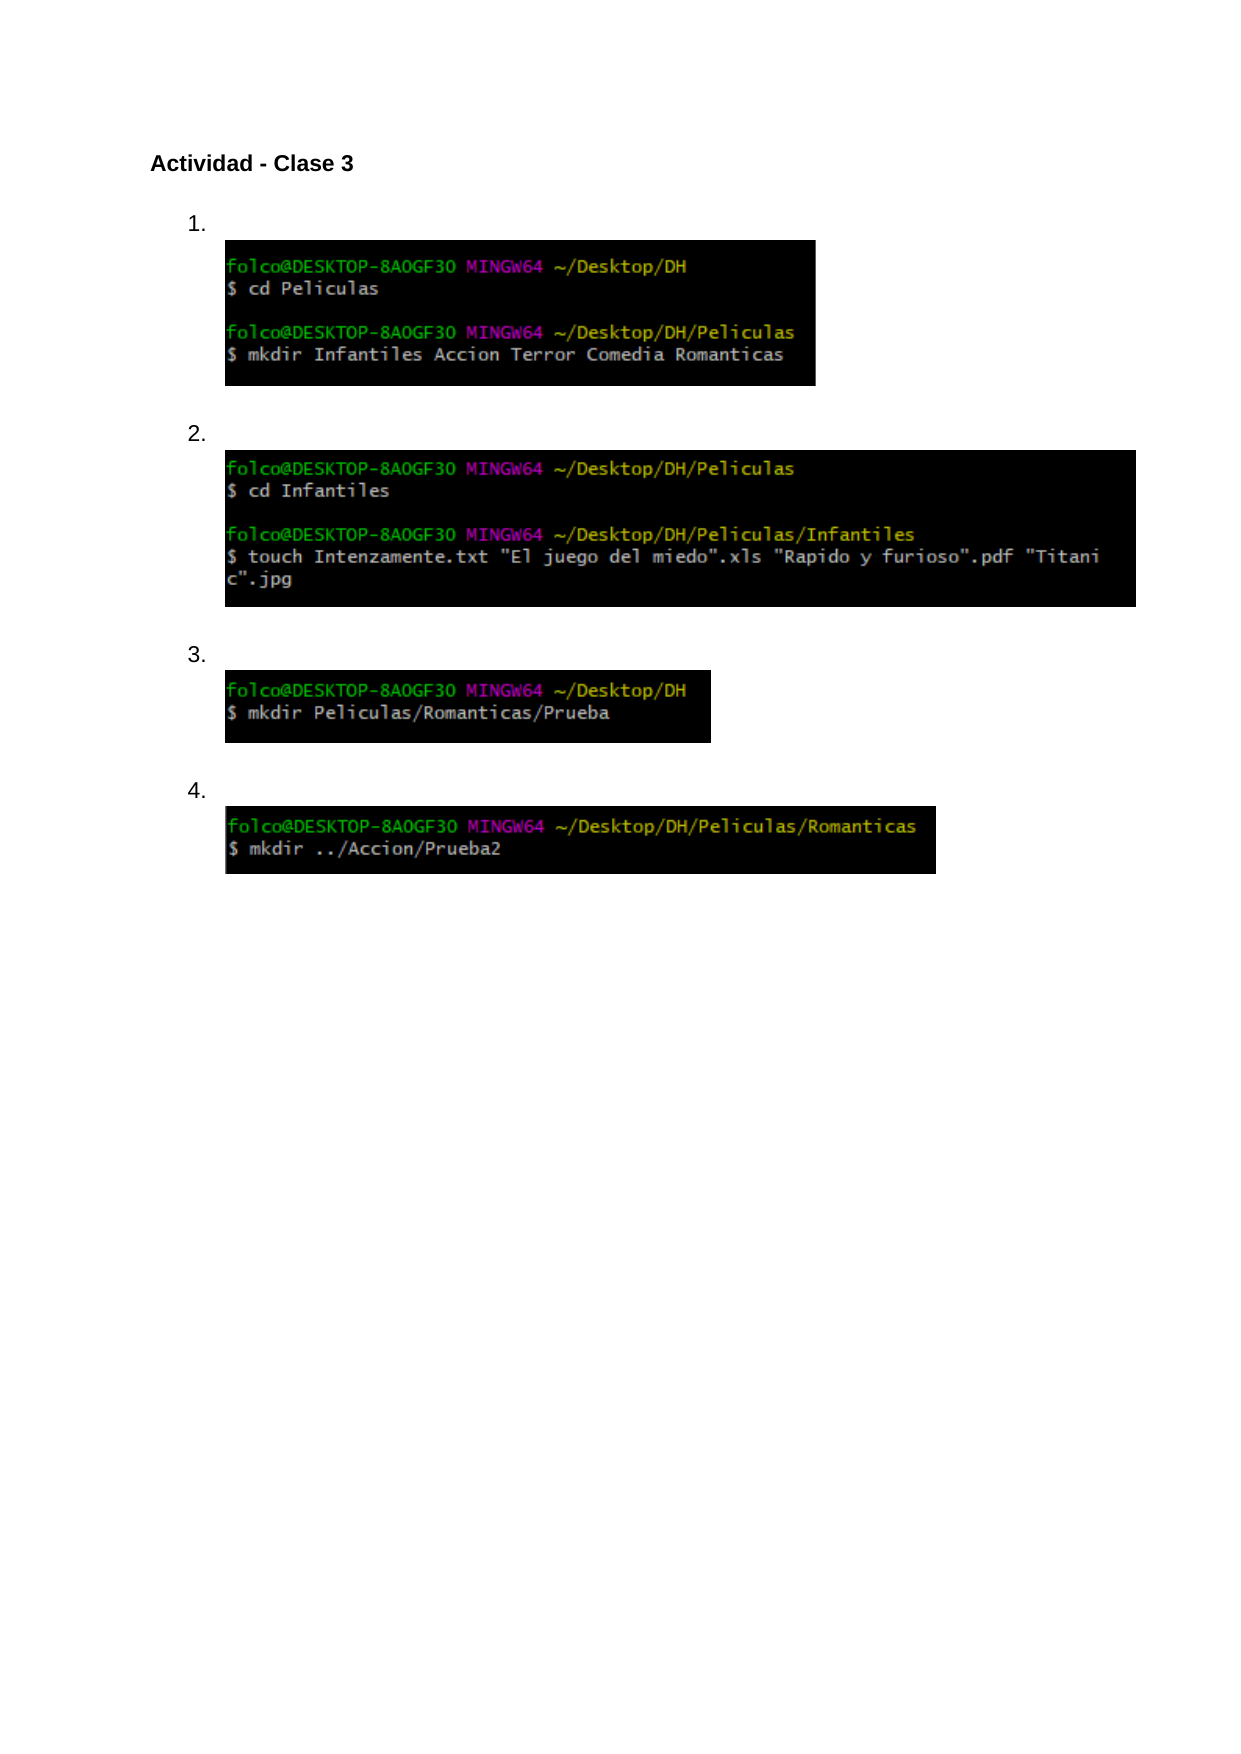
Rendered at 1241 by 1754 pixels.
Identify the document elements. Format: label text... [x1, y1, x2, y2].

picture [225, 450, 1136, 607]
picture [225, 670, 711, 743]
picture [225, 806, 936, 874]
text Actividad - Clase 3 [150, 150, 1090, 176]
picture [225, 240, 816, 386]
